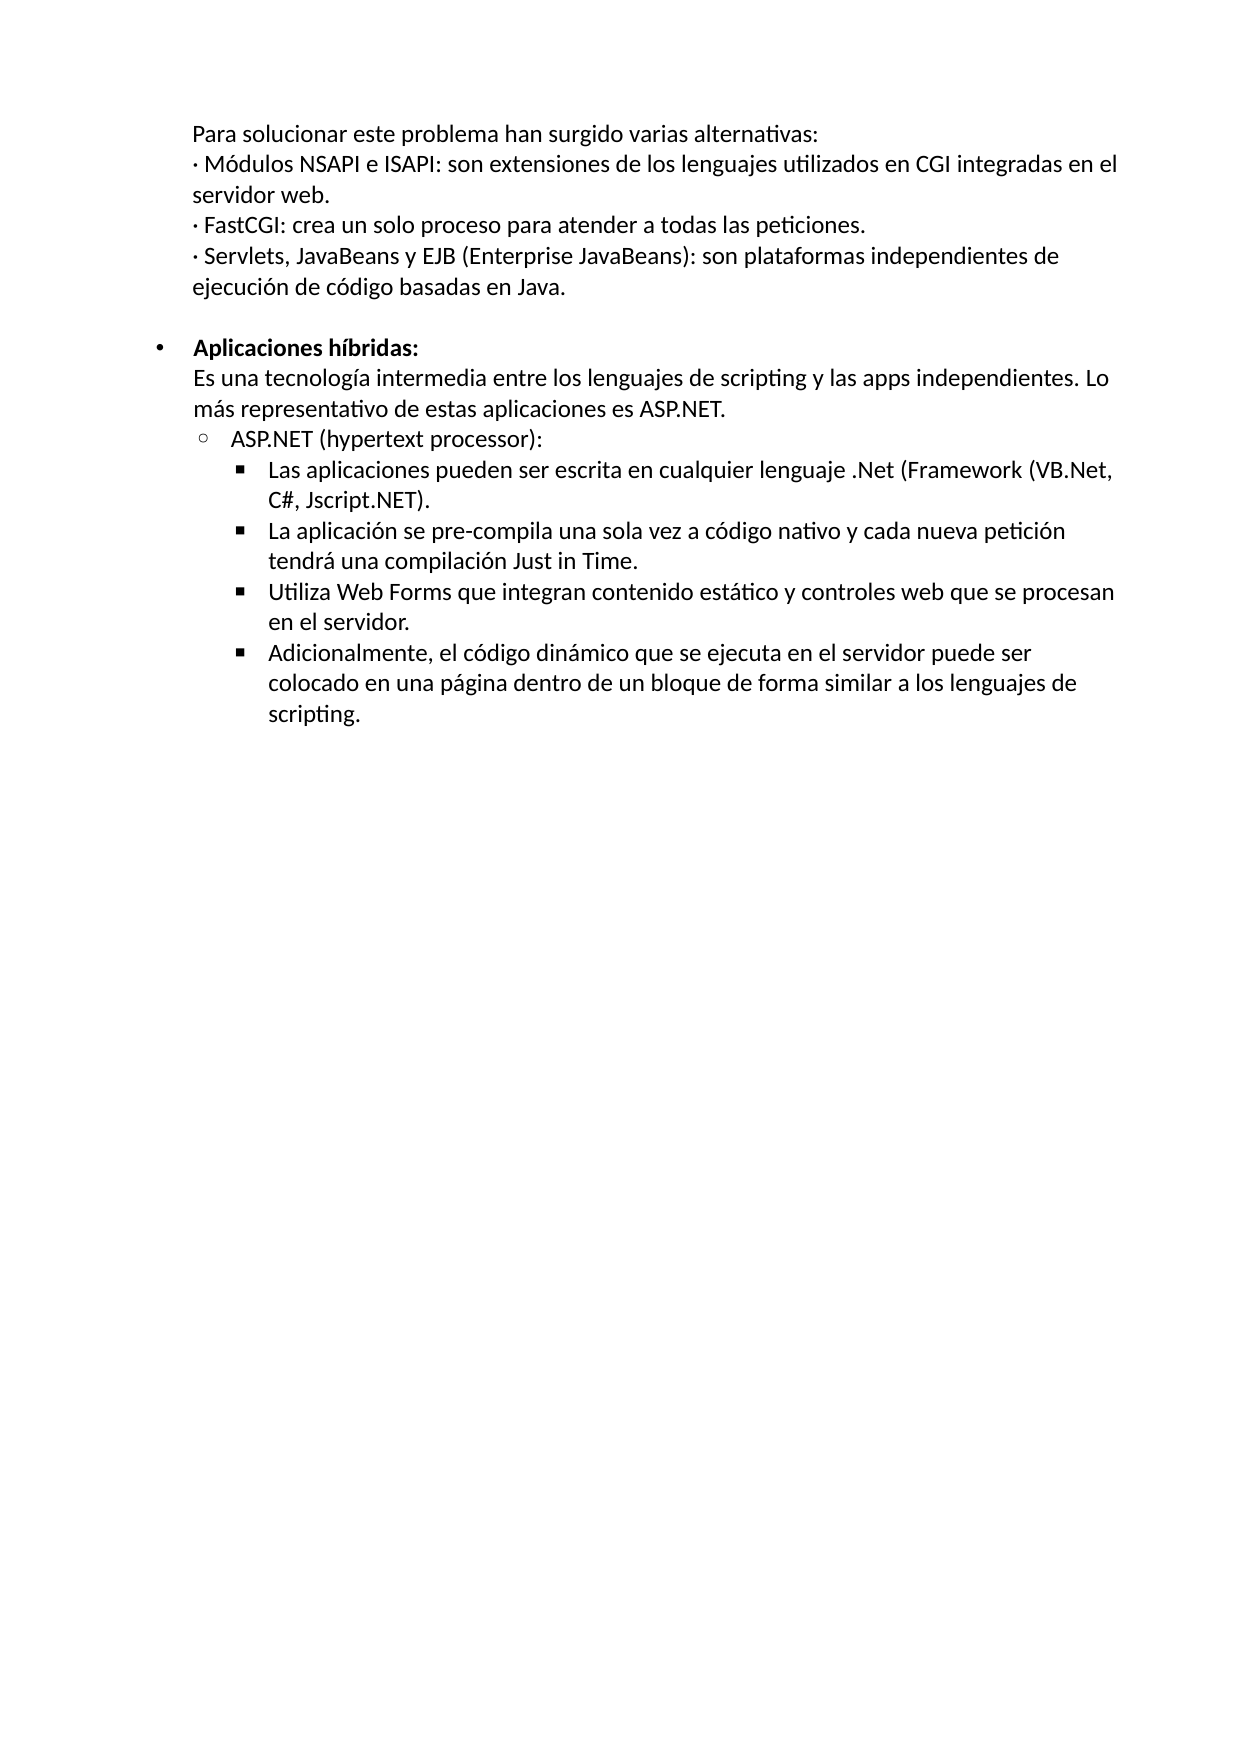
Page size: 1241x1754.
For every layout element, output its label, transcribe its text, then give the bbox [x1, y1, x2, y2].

list Aplicaciones híbridas: [156, 332, 1122, 362]
list Las aplicaciones pueden ser escrita en cualquier lenguaje .Net (Framework (VB.Net, C#, Jscript.NET). [231, 454, 1122, 515]
list Es una tecnología intermedia entre los lenguajes de scripting y las apps independientes. Lo más representativo de estas aplicaciones es ASP.NET. [156, 362, 1122, 423]
text Para solucionar este problema han surgido varias alternativas: [118, 118, 1122, 149]
list Adicionalmente, el código dinámico que se ejecuta en el servidor puede ser colocado en una página dentro de un bloque de forma similar a los lenguajes de scripting. [231, 637, 1122, 728]
list Utiliza Web Forms que integran contenido estático y controles web que se procesan en el servidor. [231, 576, 1122, 637]
list ASP.NET (hypertext processor): [193, 423, 1122, 454]
text · Módulos NSAPI e ISAPI: son extensiones de los lenguajes utilizados en CGI integradas en el servidor web. [118, 149, 1122, 210]
list La aplicación se pre-compila una sola vez a código nativo y cada nueva petición tendrá una compilación Just in Time. [231, 515, 1122, 576]
text · Servlets, JavaBeans y EJB (Enterprise JavaBeans): son plataformas independientes de ejecución de código basadas en Java. [118, 240, 1122, 301]
text · FastCGI: crea un solo proceso para atender a todas las peticiones. [118, 210, 1122, 240]
